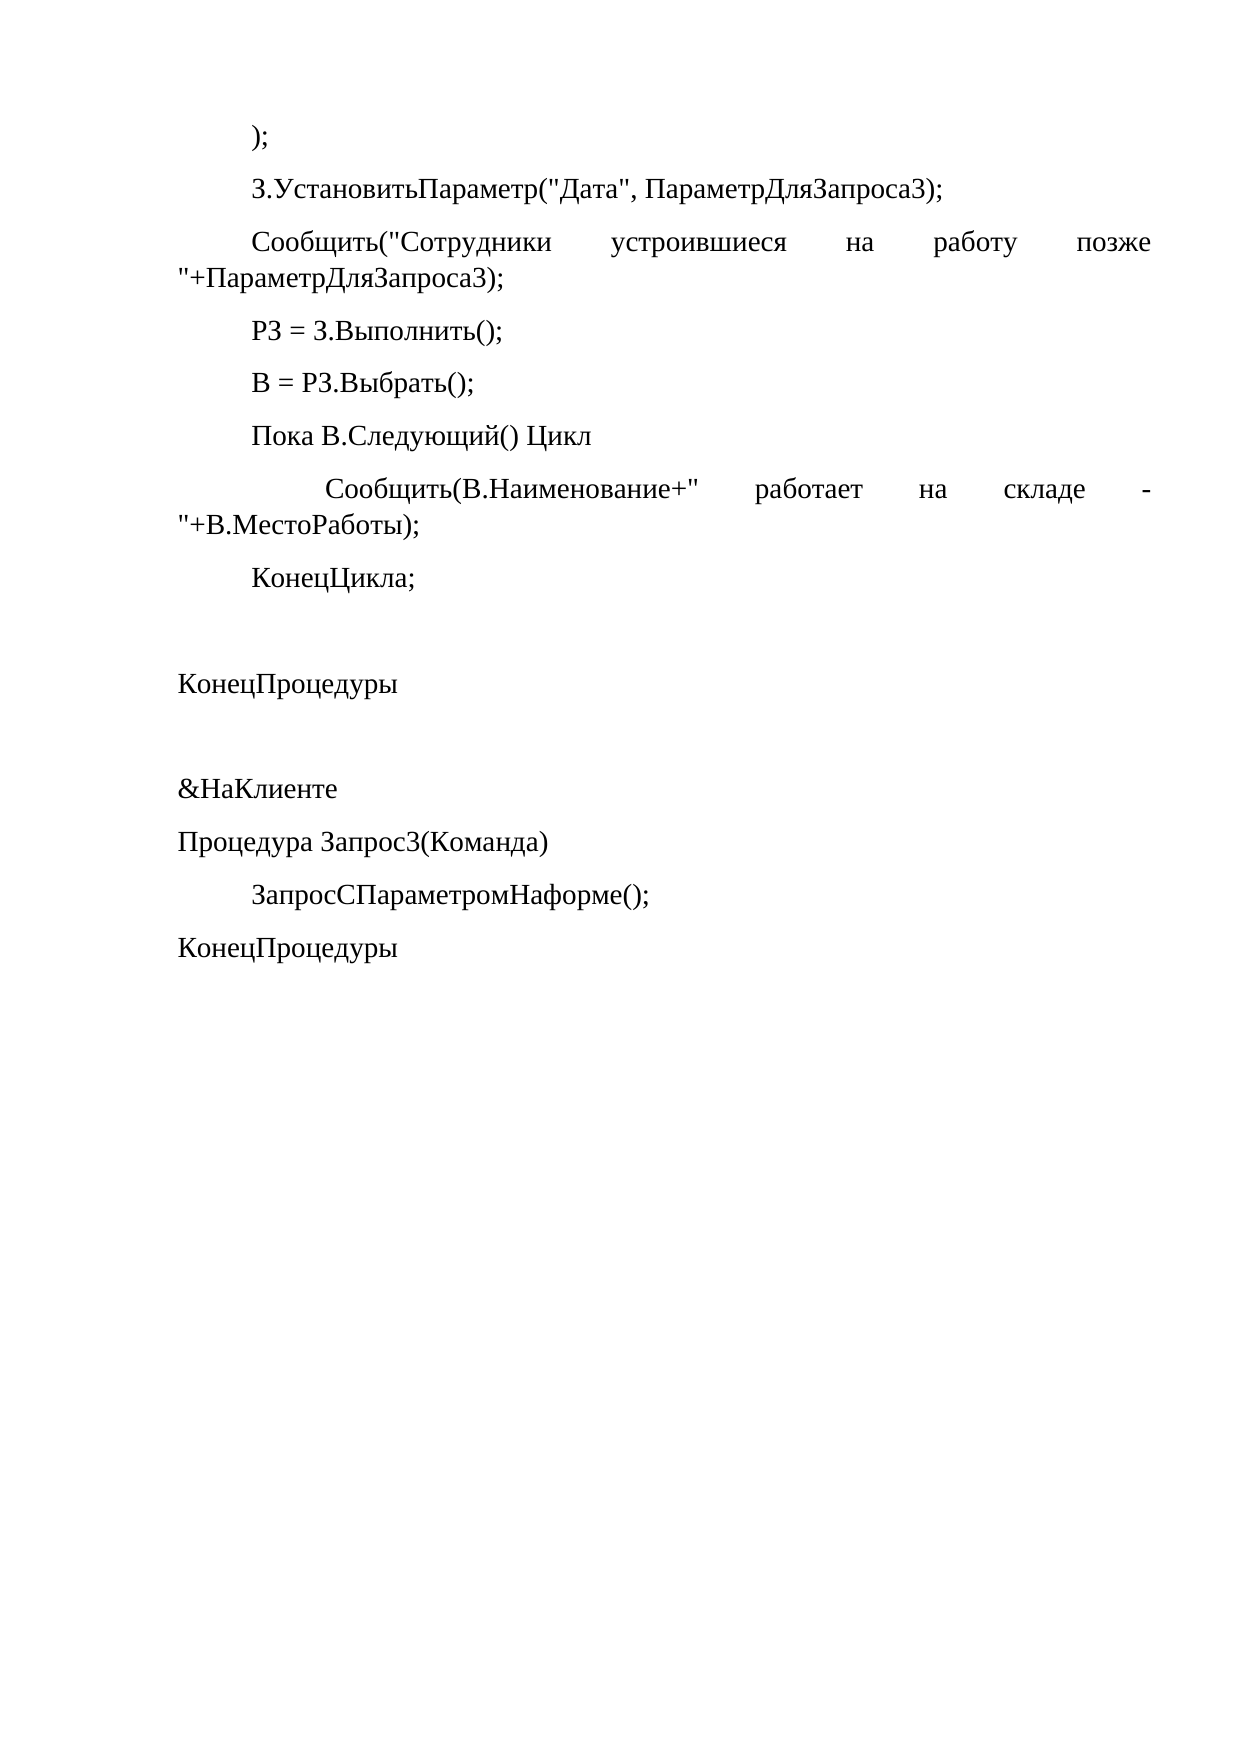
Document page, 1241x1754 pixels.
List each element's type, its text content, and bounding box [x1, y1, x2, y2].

text PЗ = З.Выполнить(); [177, 313, 1152, 346]
text Сообщить(В.Наименование+" работает на складе - "+В.МестоРаботы); [177, 471, 1152, 541]
text КонецПроцедуры [177, 930, 1152, 963]
text Пока В.Следующий() Цикл [177, 418, 1152, 452]
text &НаКлиенте [177, 771, 1152, 805]
text ); [177, 118, 1152, 152]
text КонецПроцедуры [177, 666, 1152, 699]
text ЗапросСПараметромНаформе(); [177, 877, 1152, 911]
text КонецЦикла; [177, 560, 1152, 594]
text З.УстановитьПараметр("Дата", ПараметрДляЗапроса3); [177, 171, 1152, 204]
text Сообщить("Сотрудники устроившиеся на работу позже "+ПараметрДляЗапроса3); [177, 224, 1152, 293]
text В = PЗ.Выбрать(); [177, 366, 1152, 399]
text Процедура Запрос3(Команда) [177, 824, 1152, 858]
